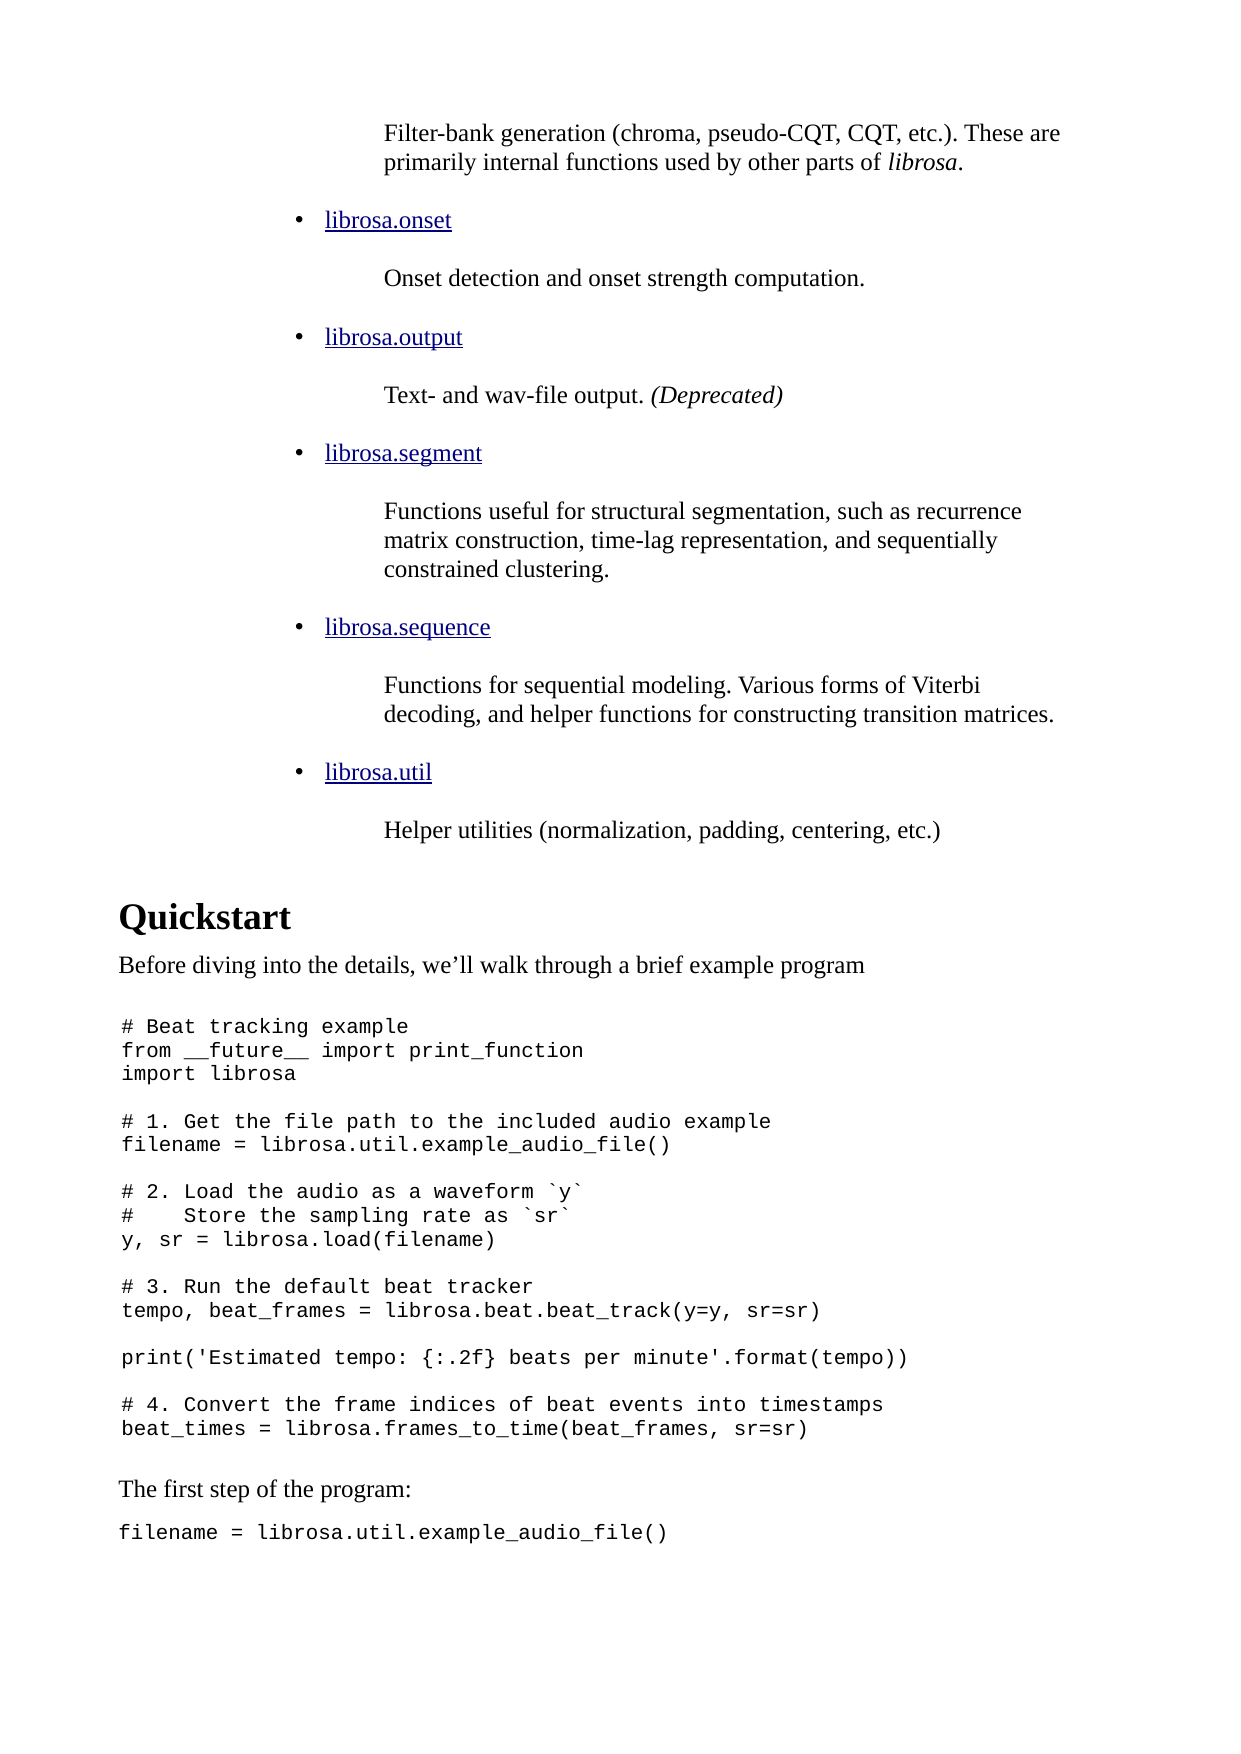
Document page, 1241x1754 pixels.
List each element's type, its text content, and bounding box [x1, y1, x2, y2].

subtitle librosa.segment [295, 438, 1063, 467]
text Before diving into the details, we’ll walk through a brief example program [118, 950, 1122, 979]
text The first step of the program: [118, 1474, 1122, 1503]
subtitle librosa.sequence [295, 612, 1063, 641]
subtitle librosa.onset [295, 205, 1063, 234]
list Functions useful for structural segmentation, such as recurrence matrix construction, time-lag representation, and sequentially constrained clustering. [354, 496, 1063, 582]
text filename = librosa.util.example_audio_file() [118, 1522, 1122, 1545]
table_header # Beat tracking example from __future__ import print_function import librosa # 1. Get the file path to the included audio example filename = librosa.util.example_audio_file() # 2. Load the audio as a waveform `y` # Store the sampling rate as `sr` y, sr = librosa.load(filename) # 3. Run the default beat tracker tempo, beat_frames = librosa.beat.beat_track(y=y, sr=sr) print('Estimated tempo: {:.2f} beats per minute'.format(tempo)) # 4. Convert the frame indices of beat events into timestamps beat_times = librosa.frames_to_time(beat_frames, sr=sr) [118, 1013, 923, 1474]
subtitle librosa.output [295, 322, 1063, 350]
list Helper utilities (normalization, padding, centering, etc.) [354, 815, 1063, 844]
list Functions for sequential modeling. Various forms of Viterbi decoding, and helper functions for constructing transition matrices. [354, 670, 1063, 728]
table_header [118, 998, 136, 1008]
subtitle Quickstart [118, 894, 1122, 938]
list Onset detection and onset strength computation. [354, 263, 1063, 292]
list Text- and wav-file output. (Deprecated) [354, 380, 1063, 408]
list Filter-bank generation (chroma, pseudo-CQT, CQT, etc.). These are primarily internal functions used by other parts of librosa. [354, 118, 1063, 176]
subtitle librosa.util [295, 757, 1063, 786]
